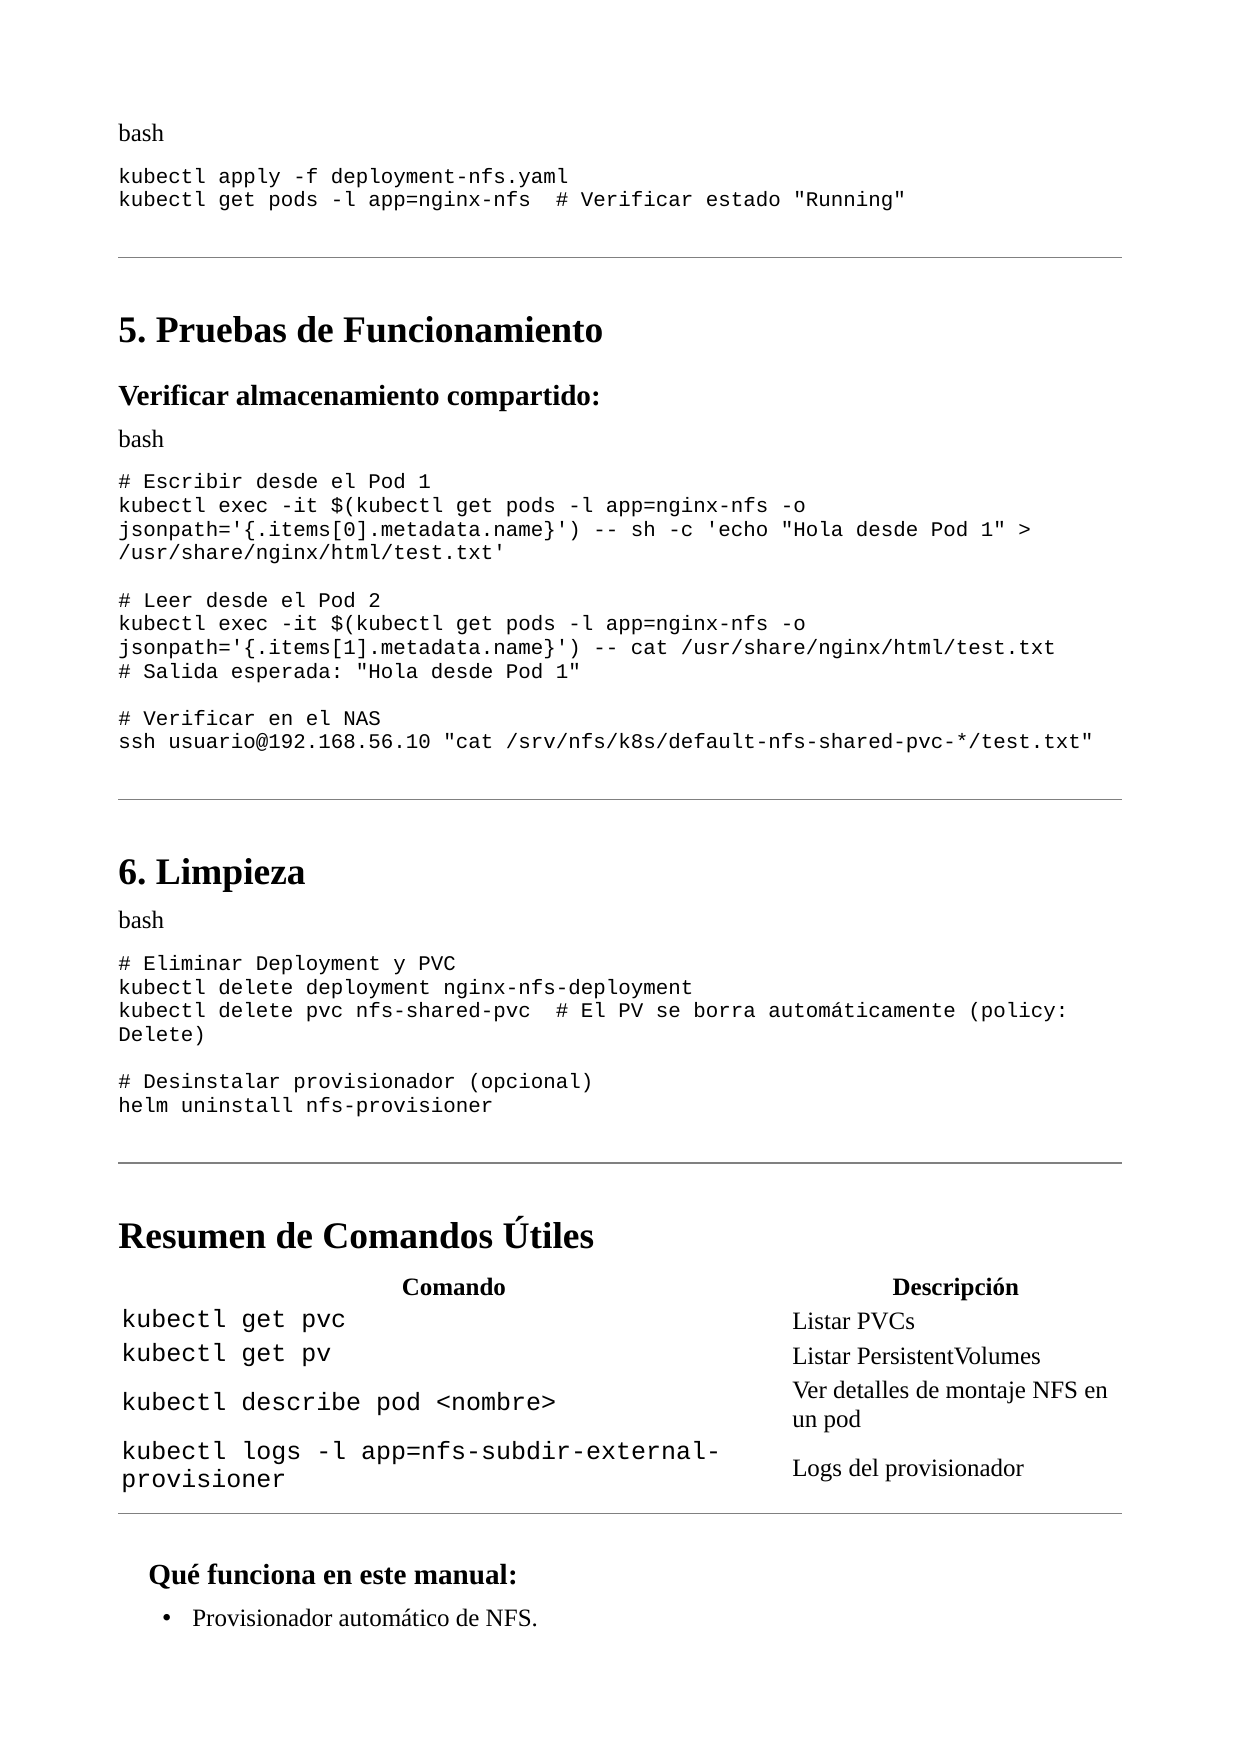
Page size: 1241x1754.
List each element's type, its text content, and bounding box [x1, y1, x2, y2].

subtitle ✅ Qué funciona en este manual: [118, 1557, 1122, 1591]
table_cell kubectl describe pod <nombre> [118, 1373, 789, 1436]
text # Verificar en el NAS [118, 708, 1122, 732]
table_cell Logs del provisionador [789, 1436, 1122, 1498]
subtitle Resumen de Comandos Útiles [118, 1213, 1122, 1256]
table_cell kubectl logs -l app=nfs-subdir-external-provisioner [118, 1436, 789, 1498]
text ssh usuario@192.168.56.10 "cat /srv/nfs/k8s/default-nfs-shared-pvc-*/test.txt" [118, 732, 1122, 755]
text kubectl delete deployment nginx-nfs-deployment [118, 977, 1122, 1000]
table_cell Listar PersistentVolumes [789, 1338, 1122, 1372]
table_cell Ver detalles de montaje NFS en un pod [789, 1373, 1122, 1436]
text bash [118, 424, 1122, 453]
text # Salida esperada: "Hola desde Pod 1" [118, 661, 1122, 684]
text kubectl exec -it $(kubectl get pods -l app=nginx-nfs -o jsonpath='{.items[0].metadata.name}') -- sh -c 'echo "Hola desde Pod 1" > /usr/share/nginx/html/test.txt' [118, 495, 1122, 566]
text helm uninstall nfs-provisioner [118, 1095, 1122, 1118]
subtitle 6. Limpieza [118, 850, 1122, 893]
text # Escribir desde el Pod 1 [118, 471, 1122, 495]
text # Eliminar Deployment y PVC [118, 953, 1122, 977]
subtitle Verificar almacenamiento compartido: [118, 378, 1122, 411]
table_cell kubectl get pvc [118, 1303, 789, 1338]
text bash [118, 118, 1122, 147]
subtitle 5. Pruebas de Funcionamiento [118, 308, 1122, 351]
text bash [118, 905, 1122, 934]
text kubectl delete pvc nfs-shared-pvc # El PV se borra automáticamente (policy: Delete) [118, 1000, 1122, 1048]
list Provisionador automático de NFS. [162, 1603, 1122, 1632]
text kubectl apply -f deployment-nfs.yaml [118, 166, 1122, 189]
text kubectl exec -it $(kubectl get pods -l app=nginx-nfs -o jsonpath='{.items[1].metadata.name}') -- cat /usr/share/nginx/html/test.txt [118, 613, 1122, 661]
table_header Descripción [789, 1269, 1122, 1303]
table_cell kubectl get pv [118, 1338, 789, 1372]
table_header Comando [118, 1269, 789, 1303]
text kubectl get pods -l app=nginx-nfs # Verificar estado "Running" [118, 189, 1122, 213]
text # Leer desde el Pod 2 [118, 590, 1122, 613]
text # Desinstalar provisionador (opcional) [118, 1071, 1122, 1095]
table_cell Listar PVCs [789, 1303, 1122, 1338]
